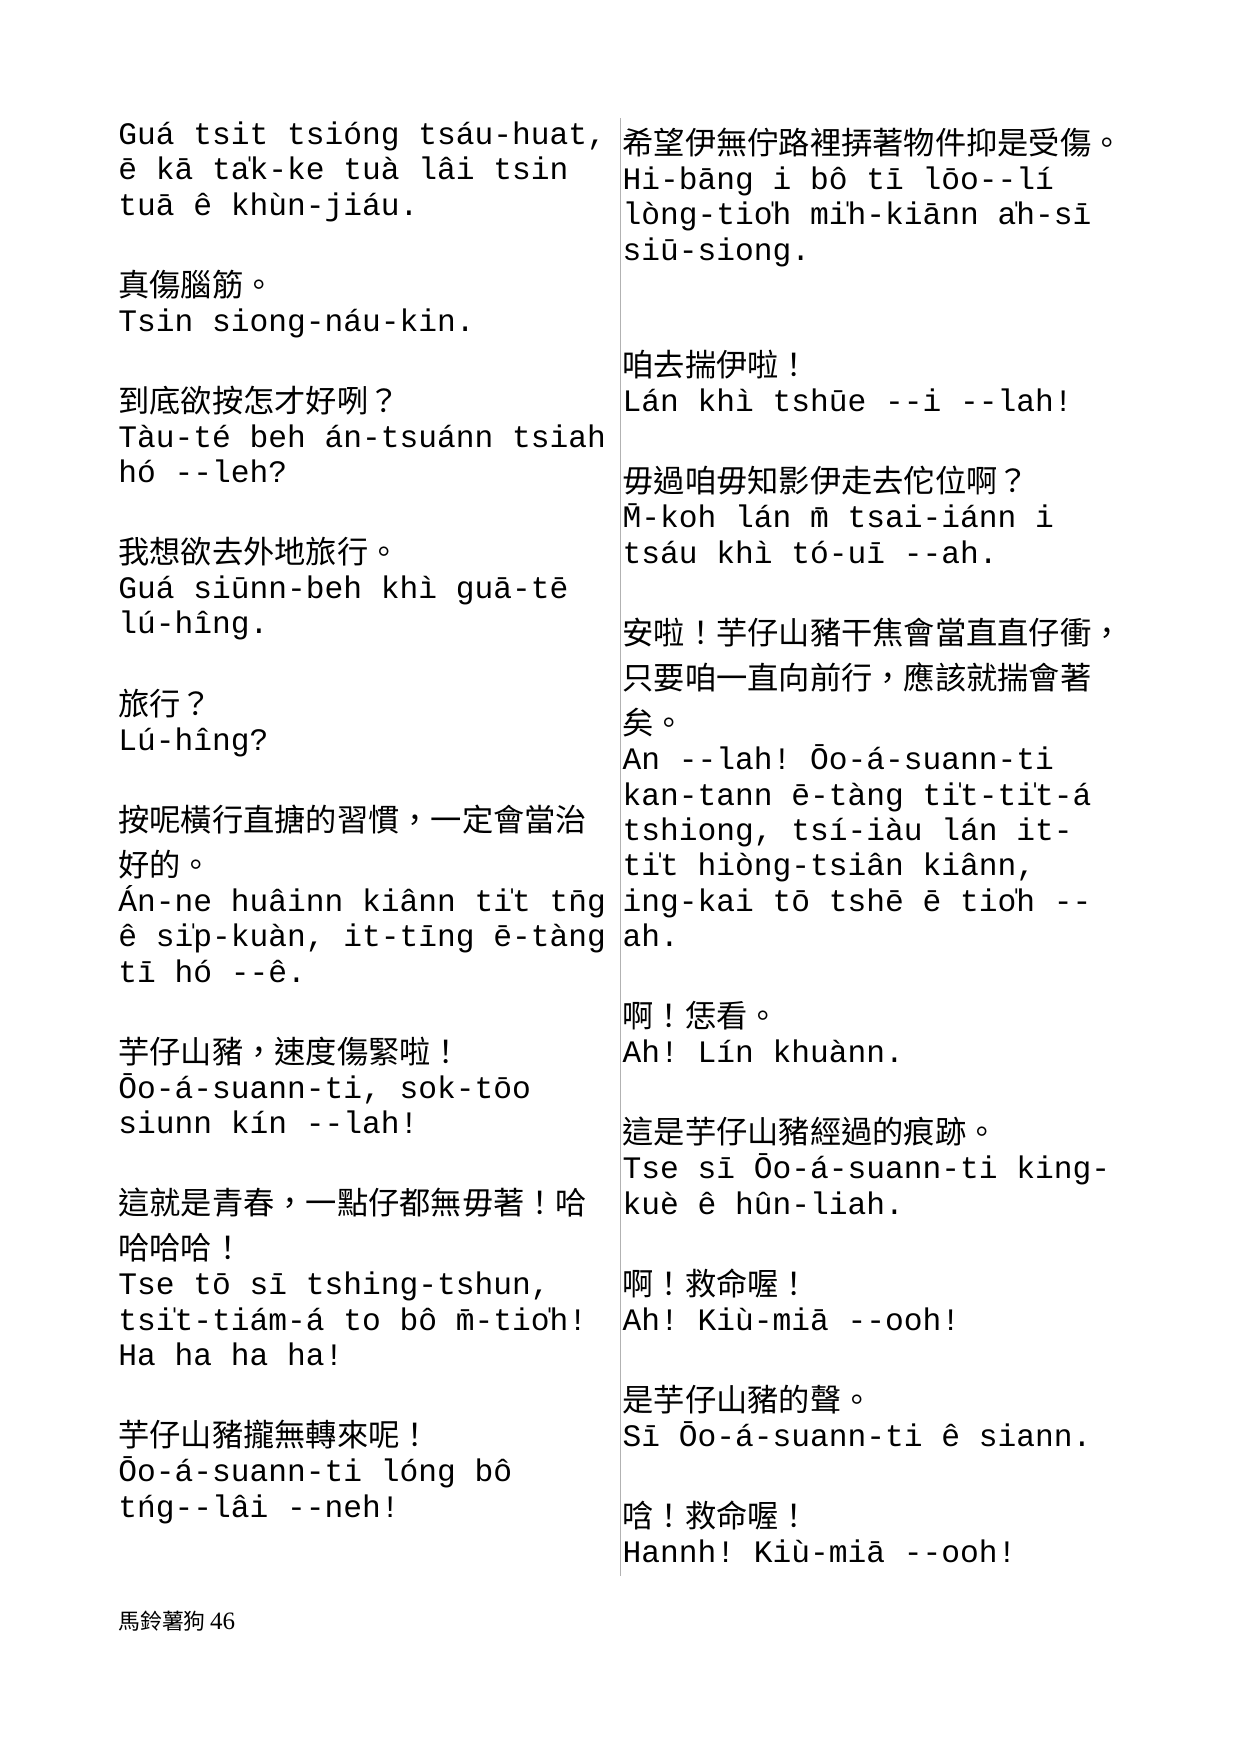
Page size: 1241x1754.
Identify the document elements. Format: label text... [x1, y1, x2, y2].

text Tse tō sī tshing-tshun, tsi̍t-tiám-á to bô m̄-tio̍h! Ha ha ha ha! [118, 1269, 618, 1375]
text M̄-koh lán m̄ tsai-iánn i tsáu khì tó-uī --ah. [622, 502, 1122, 572]
text Guá siūnn-beh khì guā-tē lú-hîng. [118, 572, 618, 643]
text 毋過咱毋知影伊走去佗位啊？ [622, 456, 1122, 502]
text Lú-hîng? [118, 724, 618, 759]
text Hi-bāng i bô tī lōo--lí lòng-tio̍h mi̍h-kiānn a̍h-sī siū-siong. [622, 163, 1122, 269]
text 這就是青春，一點仔都無毋著！哈哈哈哈！ [118, 1178, 618, 1269]
text Sī Ōo-á-suann-ti ê siann. [622, 1420, 1122, 1456]
text 安啦！芋仔山豬干焦會當直直仔衝，只要咱一直向前行，應該就揣會著矣。 [622, 608, 1122, 743]
text 到底欲按怎才好咧？ [118, 376, 618, 421]
text Tse sī Ōo-á-suann-ti king-kuè ê hûn-liah. [622, 1153, 1122, 1223]
text 真傷腦筋。 [118, 260, 618, 305]
text Ōo-á-suann-ti, sok-tōo siunn kín --lah! [118, 1072, 618, 1143]
text 啊！救命喔！ [622, 1259, 1122, 1304]
text Hannh! Kiù-miā --ooh! [622, 1536, 1122, 1572]
text Ōo-á-suann-ti lóng bô tńg--lâi --neh! [118, 1456, 618, 1526]
text 旅行？ [118, 679, 618, 724]
text 啊！恁看。 [622, 991, 1122, 1037]
text 芋仔山豬，速度傷緊啦！ [118, 1027, 618, 1072]
text Lán khì tshūe --i --lah! [622, 386, 1122, 421]
text Ah! Lín khuànn. [622, 1037, 1122, 1072]
text 是芋仔山豬的聲。 [622, 1375, 1122, 1420]
text 我想欲去外地旅行。 [118, 527, 618, 572]
text 這是芋仔山豬經過的痕跡。 [622, 1107, 1122, 1153]
text 咱去揣伊啦！ [622, 340, 1122, 386]
text Tàu-té beh án-tsuánn tsiah hó --leh? [118, 421, 618, 492]
text Tsin siong-náu-kin. [118, 305, 618, 340]
text 按呢橫行直搪的習慣，一定會當治好的。 [118, 795, 618, 885]
text Guá tsit tsióng tsáu-huat, ē kā ta̍k-ke tuà lâi tsin tuā ê khùn-jiáu. [118, 118, 618, 224]
text 唅！救命喔！ [622, 1491, 1122, 1536]
text 芋仔山豬攏無轉來呢！ [118, 1410, 618, 1456]
text Án-ne huâinn kiânn ti̍t tn̄g ê si̍p-kuàn, it-tīng ē-tàng tī hó --ê. [118, 885, 618, 991]
text 希望伊無佇路裡挵著物件抑是受傷。 [622, 118, 1122, 163]
text An --lah! Ōo-á-suann-ti kan-tann ē-tàng ti̍t-ti̍t-á tshiong, tsí-iàu lán it-ti̍t hiòng-tsiân kiânn, ing-kai tō tshē ē tio̍h --ah. [622, 743, 1122, 956]
text Ah! Kiù-miā --ooh! [622, 1304, 1122, 1339]
